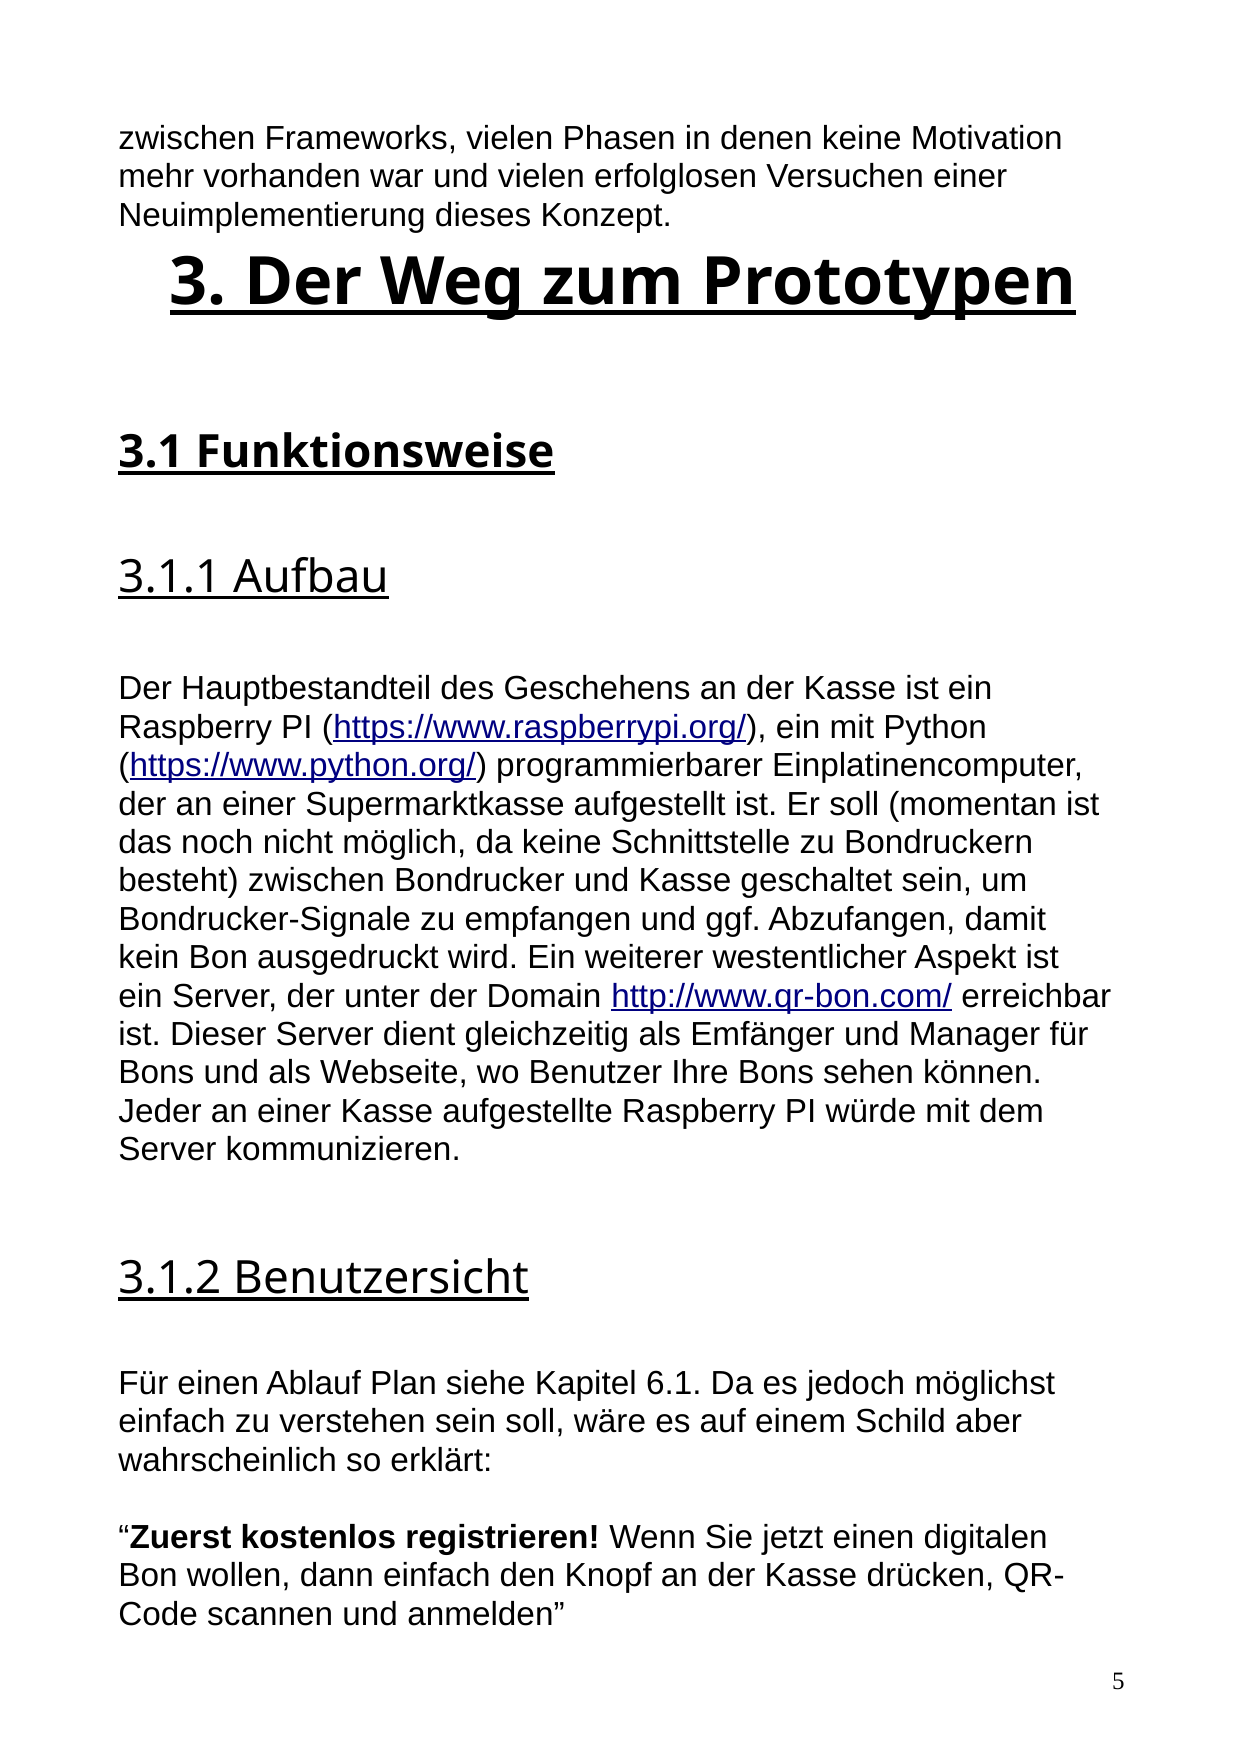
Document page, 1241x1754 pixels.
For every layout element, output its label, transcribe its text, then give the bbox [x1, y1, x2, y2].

text “Zuerst kostenlos registrieren! Wenn Sie jetzt einen digitalen Bon wollen, dann einfach den Knopf an der Kasse drücken, QR-Code scannen und anmelden” [118, 1517, 1112, 1632]
text Für einen Ablauf Plan siehe Kapitel 6.1. Da es jedoch möglichst einfach zu verstehen sein soll, wäre es auf einem Schild aber wahrscheinlich so erklärt: [118, 1363, 1112, 1478]
text 3.1.1 Aufbau [118, 543, 1112, 606]
text Der Hauptbestandteil des Geschehens an der Kasse ist ein Raspberry PI (https://www.raspberrypi.org/), ein mit Python (https://www.python.org/) programmierbarer Einplatinencomputer, der an einer Supermarktkasse aufgestellt ist. Er soll (momentan ist das noch nicht möglich, da keine Schnittstelle zu Bondruckern besteht) zwischen Bondrucker und Kasse geschaltet sein, um Bondrucker-Signale zu empfangen und ggf. Abzufangen, damit kein Bon ausgedruckt wird. Ein weiterer westentlicher Aspekt ist ein Server, der unter der Domain http://www.qr-bon.com/ erreichbar ist. Dieser Server dient gleichzeitig als Emfänger und Manager für Bons und als Webseite, wo Benutzer Ihre Bons sehen können. Jeder an einer Kasse aufgestellte Raspberry PI würde mit dem Server kommunizieren. [118, 668, 1112, 1168]
text 3.1.2 Benutzersicht [118, 1245, 1112, 1307]
text 3. Der Weg zum Prototypen [118, 233, 1127, 324]
text zwischen Frameworks, vielen Phasen in denen keine Motivation mehr vorhanden war und vielen erfolglosen Versuchen einer Neuimplementierung dieses Konzept. [118, 118, 1112, 233]
list 3.1 Funktionsweise [118, 419, 1112, 481]
